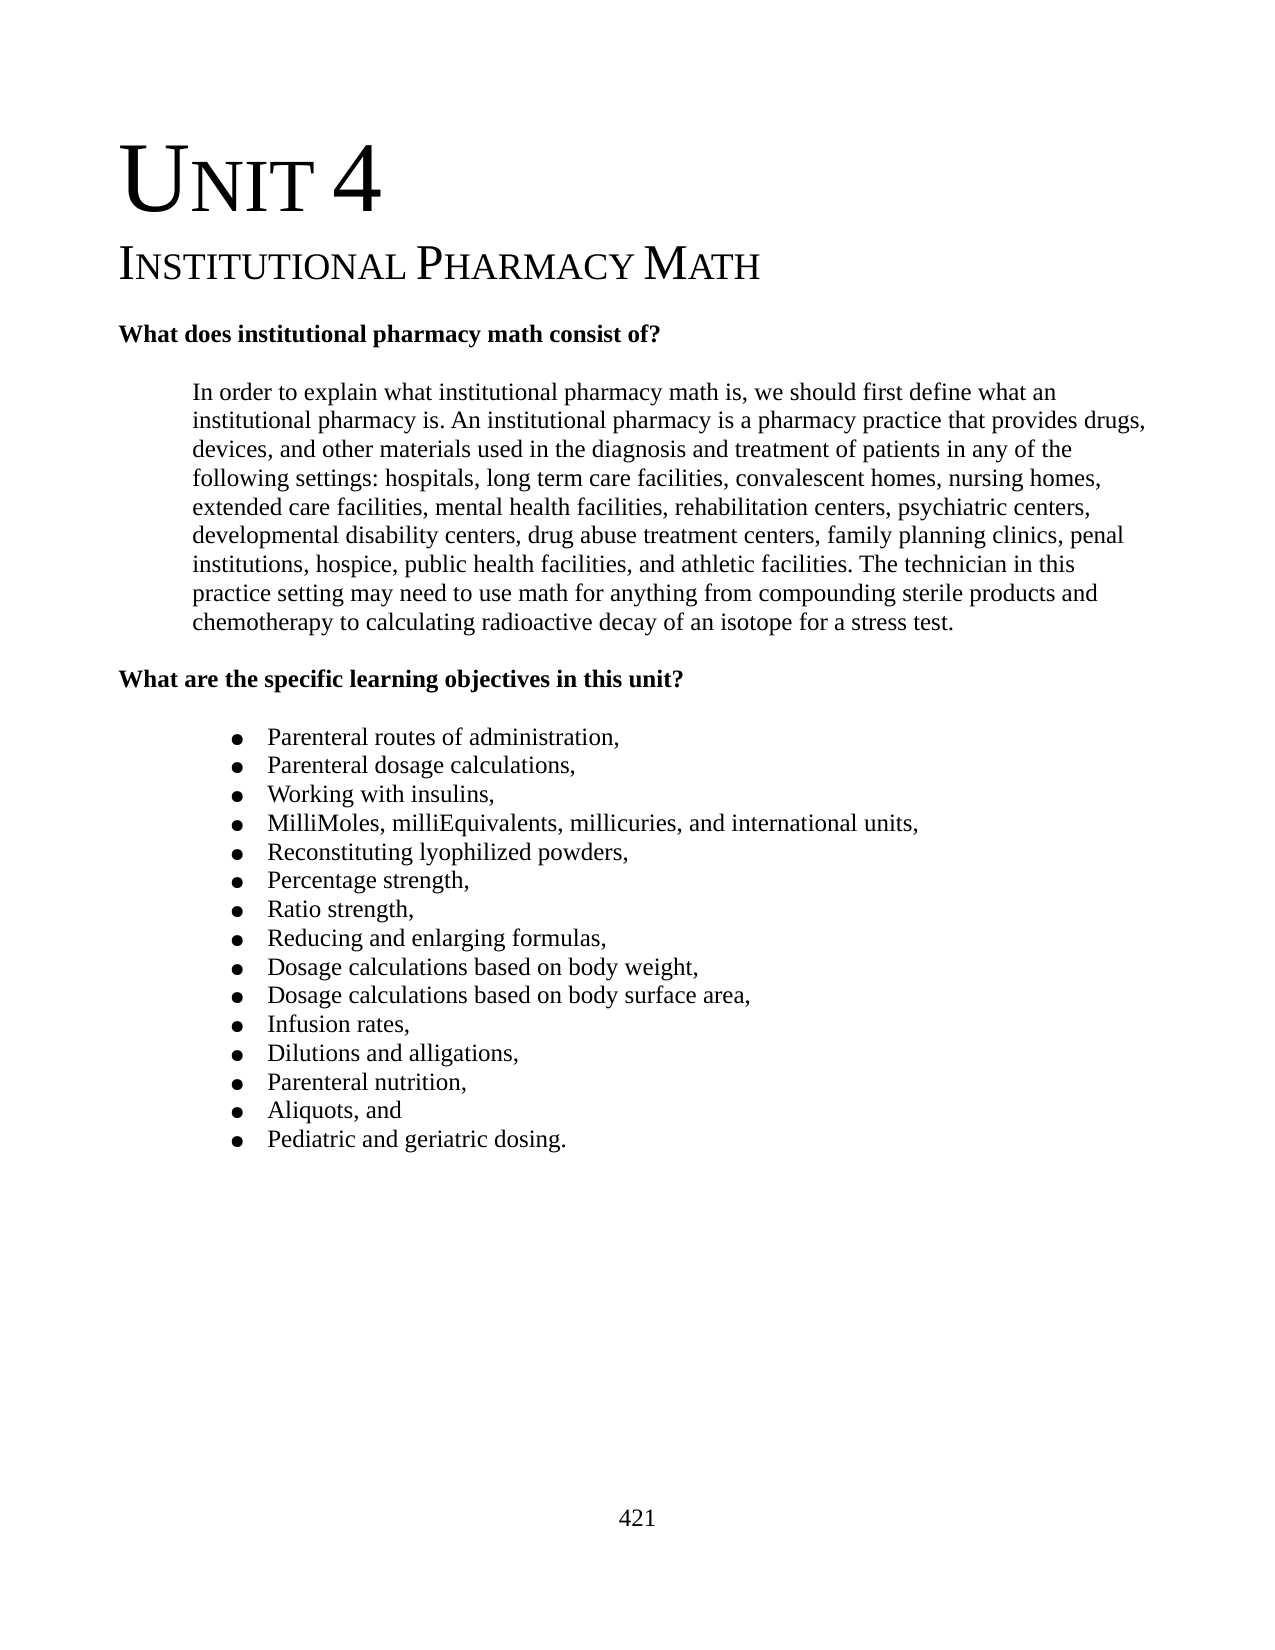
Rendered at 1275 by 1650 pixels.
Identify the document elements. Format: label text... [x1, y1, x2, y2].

list Dosage calculations based on body weight, [229, 952, 1157, 981]
list Working with insulins, [229, 779, 1157, 808]
list Parenteral nutrition, [229, 1067, 1157, 1096]
list Percentage strength, [229, 866, 1157, 894]
text In order to explain what institutional pharmacy math is, we should first define what an institutional pharmacy is. An institutional pharmacy is a pharmacy practice that provides drugs, devices, and other materials used in the diagnosis and treatment of patients in any of the following settings: hospitals, long term care facilities, convalescent homes, nursing homes, extended care facilities, mental health facilities, rehabilitation centers, psychiatric centers, developmental disability centers, drug abuse treatment centers, family planning clinics, penal institutions, hospice, public health facilities, and athletic facilities. The technician in this practice setting may need to use math for anything from compounding sterile products and chemotherapy to calculating radioactive decay of an isotope for a stress test. [192, 377, 1157, 636]
list Pediatric and geriatric dosing. [229, 1124, 1157, 1153]
list Reconstituting lyophilized powders, [229, 837, 1157, 866]
text UNIT 4 [118, 118, 1157, 233]
list MilliMoles, milliEquivalents, millicuries, and international units, [229, 808, 1157, 837]
text INSTITUTIONAL PHARMACY MATH [118, 233, 1157, 291]
list Aliquots, and [229, 1096, 1157, 1124]
text What does institutional pharmacy math consist of? [118, 319, 1157, 348]
list Infusion rates, [229, 1009, 1157, 1038]
list Reducing and enlarging formulas, [229, 923, 1157, 952]
text What are the specific learning objectives in this unit? [118, 664, 1157, 693]
list Dosage calculations based on body surface area, [229, 981, 1157, 1009]
list Ratio strength, [229, 894, 1157, 923]
list Dilutions and alligations, [229, 1038, 1157, 1067]
list Parenteral dosage calculations, [229, 751, 1157, 779]
list Parenteral routes of administration, [229, 722, 1157, 751]
